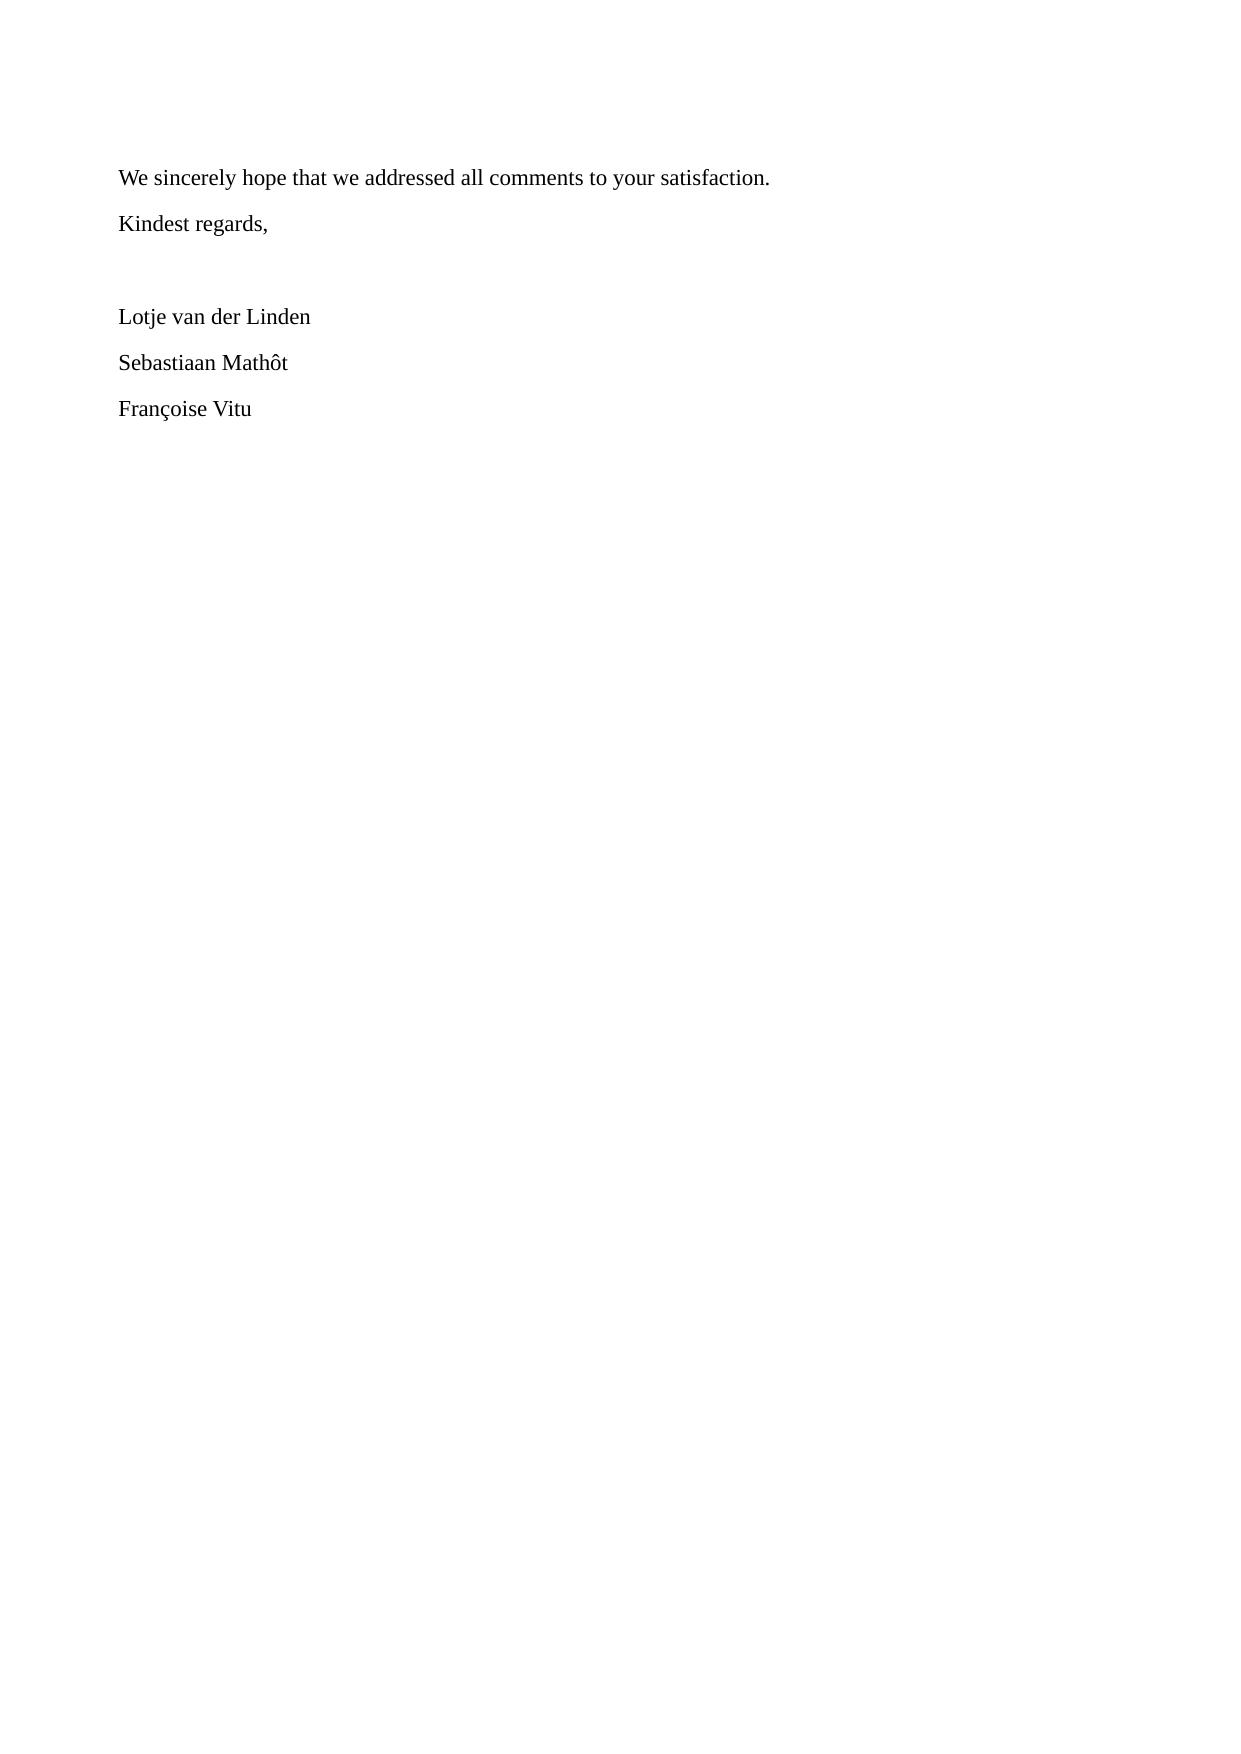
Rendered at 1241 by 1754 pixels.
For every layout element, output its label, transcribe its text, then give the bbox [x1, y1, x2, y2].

text We sincerely hope that we addressed all comments to your satisfaction. [118, 164, 1122, 191]
text Lotje van der Linden [118, 303, 1122, 329]
text Françoise Vitu [118, 395, 1122, 421]
text Kindest regards, [118, 210, 1122, 237]
text Sebastiaan Mathôt [118, 349, 1122, 375]
